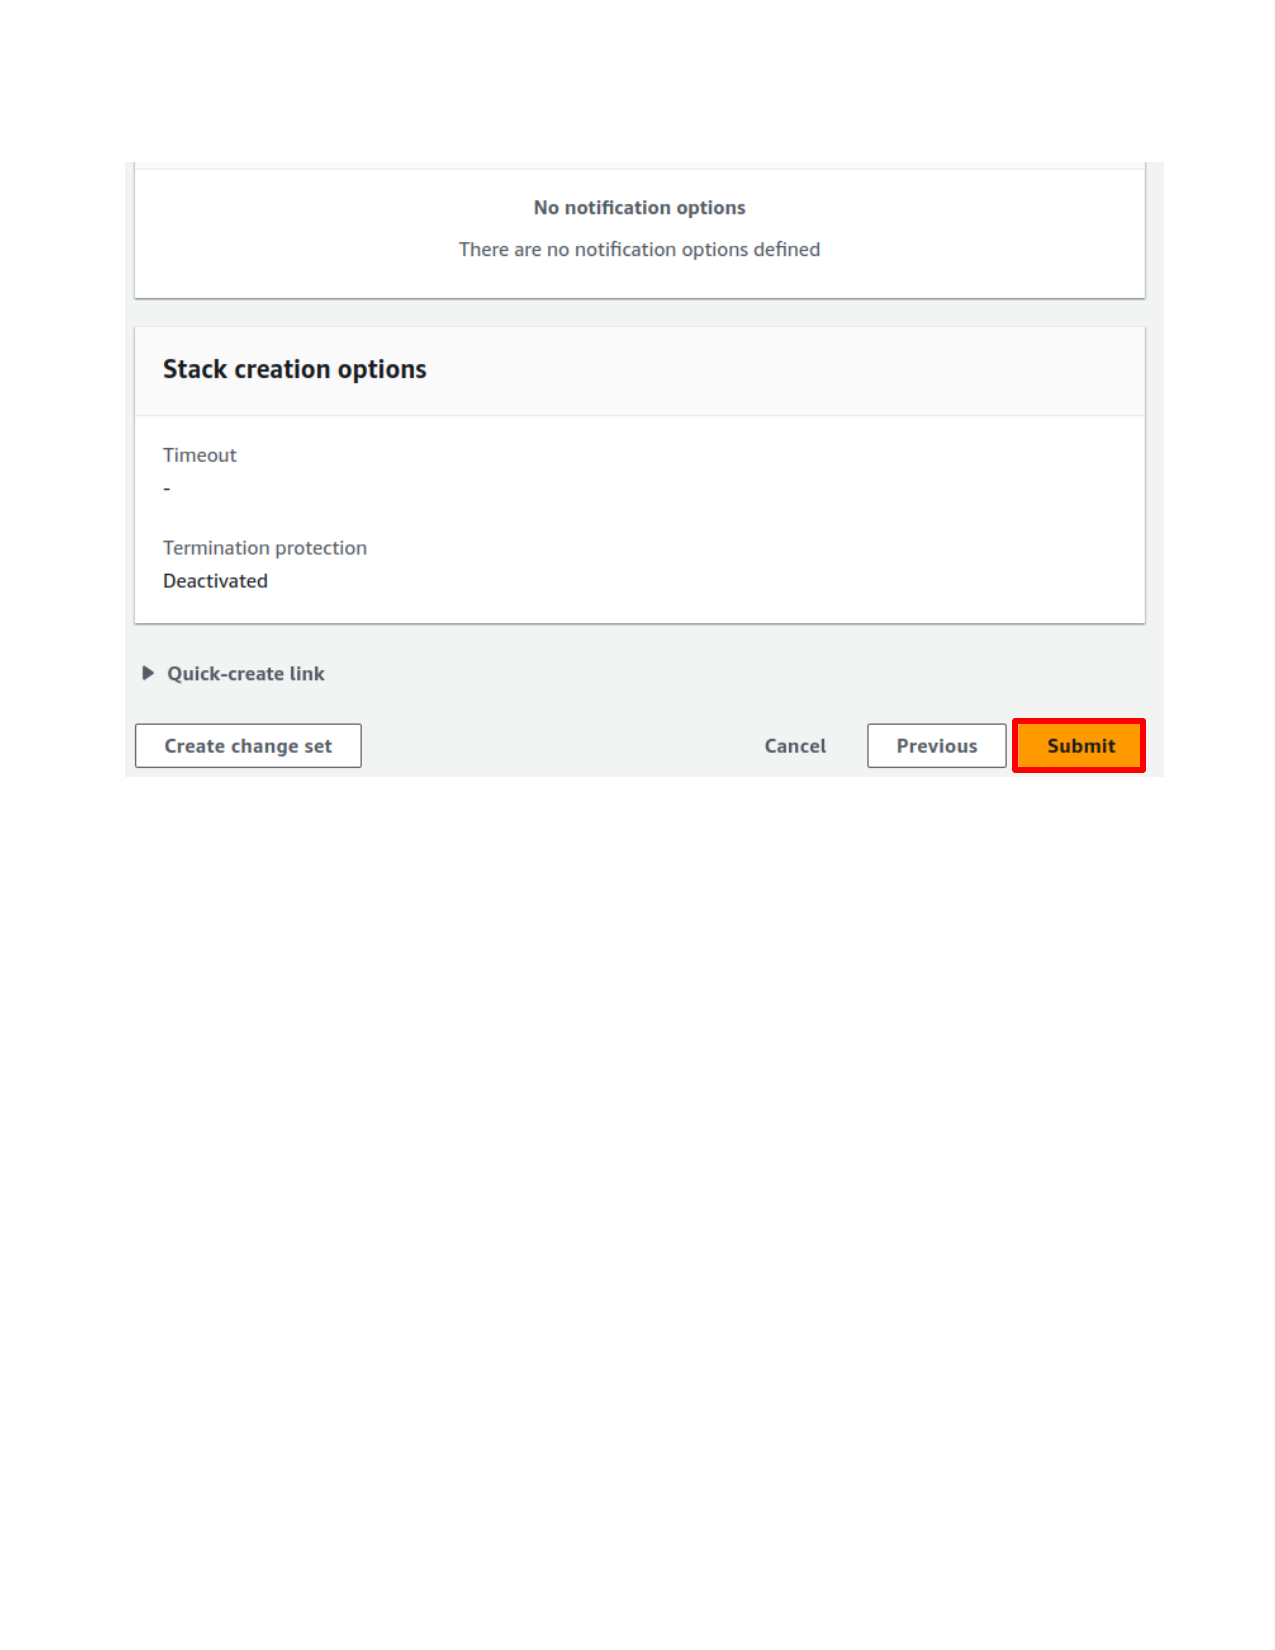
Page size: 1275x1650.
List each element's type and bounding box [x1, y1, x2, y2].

picture [125, 162, 1164, 777]
